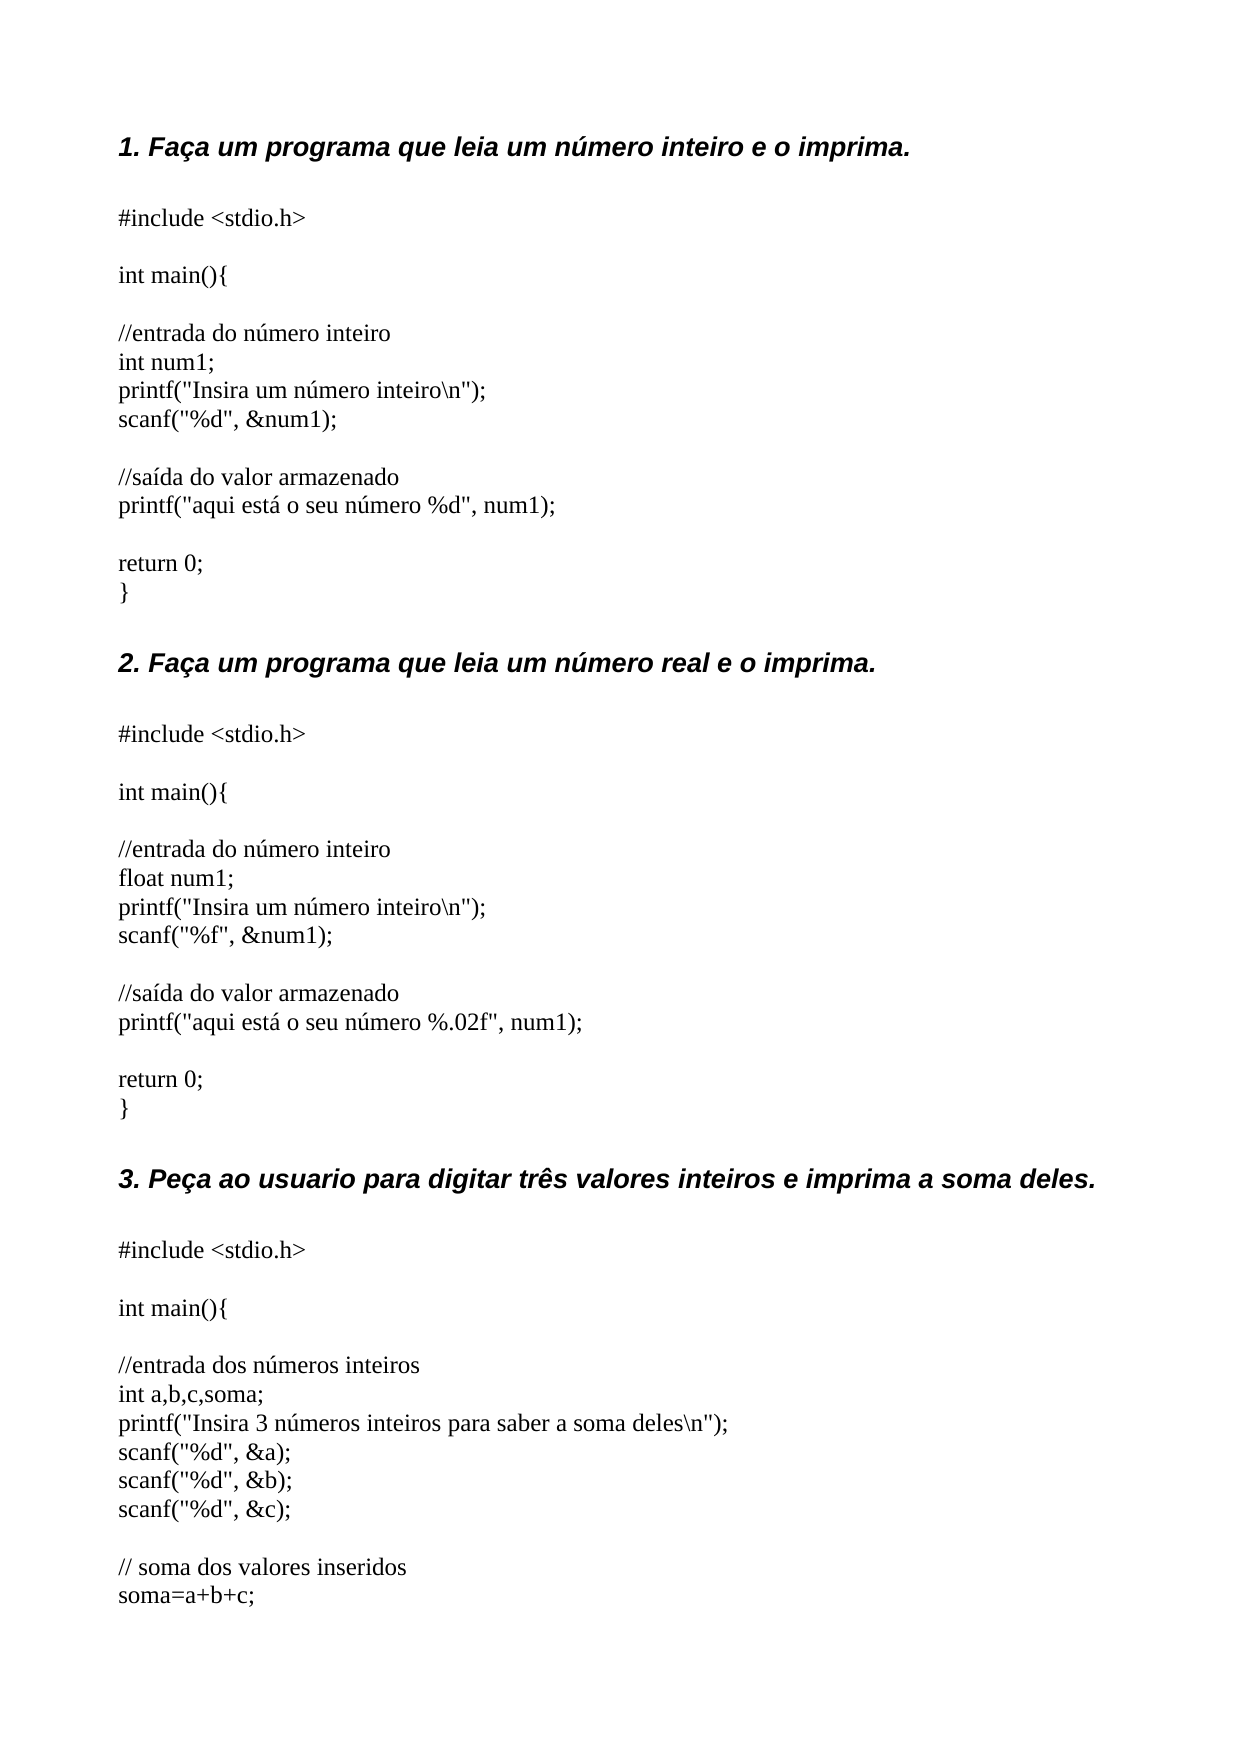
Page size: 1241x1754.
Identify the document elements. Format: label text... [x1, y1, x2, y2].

subtitle 1. Faça um programa que leia um número inteiro e o imprima. [118, 131, 1122, 162]
subtitle 3. Peça ao usuario para digitar três valores inteiros e imprima a soma deles. [118, 1163, 1122, 1194]
text #include <stdio.h> int main(){ //entrada do número inteiro float num1; printf("Insira um número inteiro\n"); scanf("%f", &num1); //saída do valor armazenado printf("aqui está o seu número %.02f", num1); return 0; } [118, 719, 1122, 1122]
subtitle 2. Faça um programa que leia um número real e o imprima. [118, 647, 1122, 678]
text #include <stdio.h> int main(){ //entrada do número inteiro int num1; printf("Insira um número inteiro\n"); scanf("%d", &num1); //saída do valor armazenado printf("aqui está o seu número %d", num1); return 0; } [118, 203, 1122, 606]
text #include <stdio.h> int main(){ //entrada dos números inteiros int a,b,c,soma; printf("Insira 3 números inteiros para saber a soma deles\n"); scanf("%d", &a); scanf("%d", &b); scanf("%d", &c); // soma dos valores inseridos soma=a+b+c; [118, 1236, 1122, 1609]
